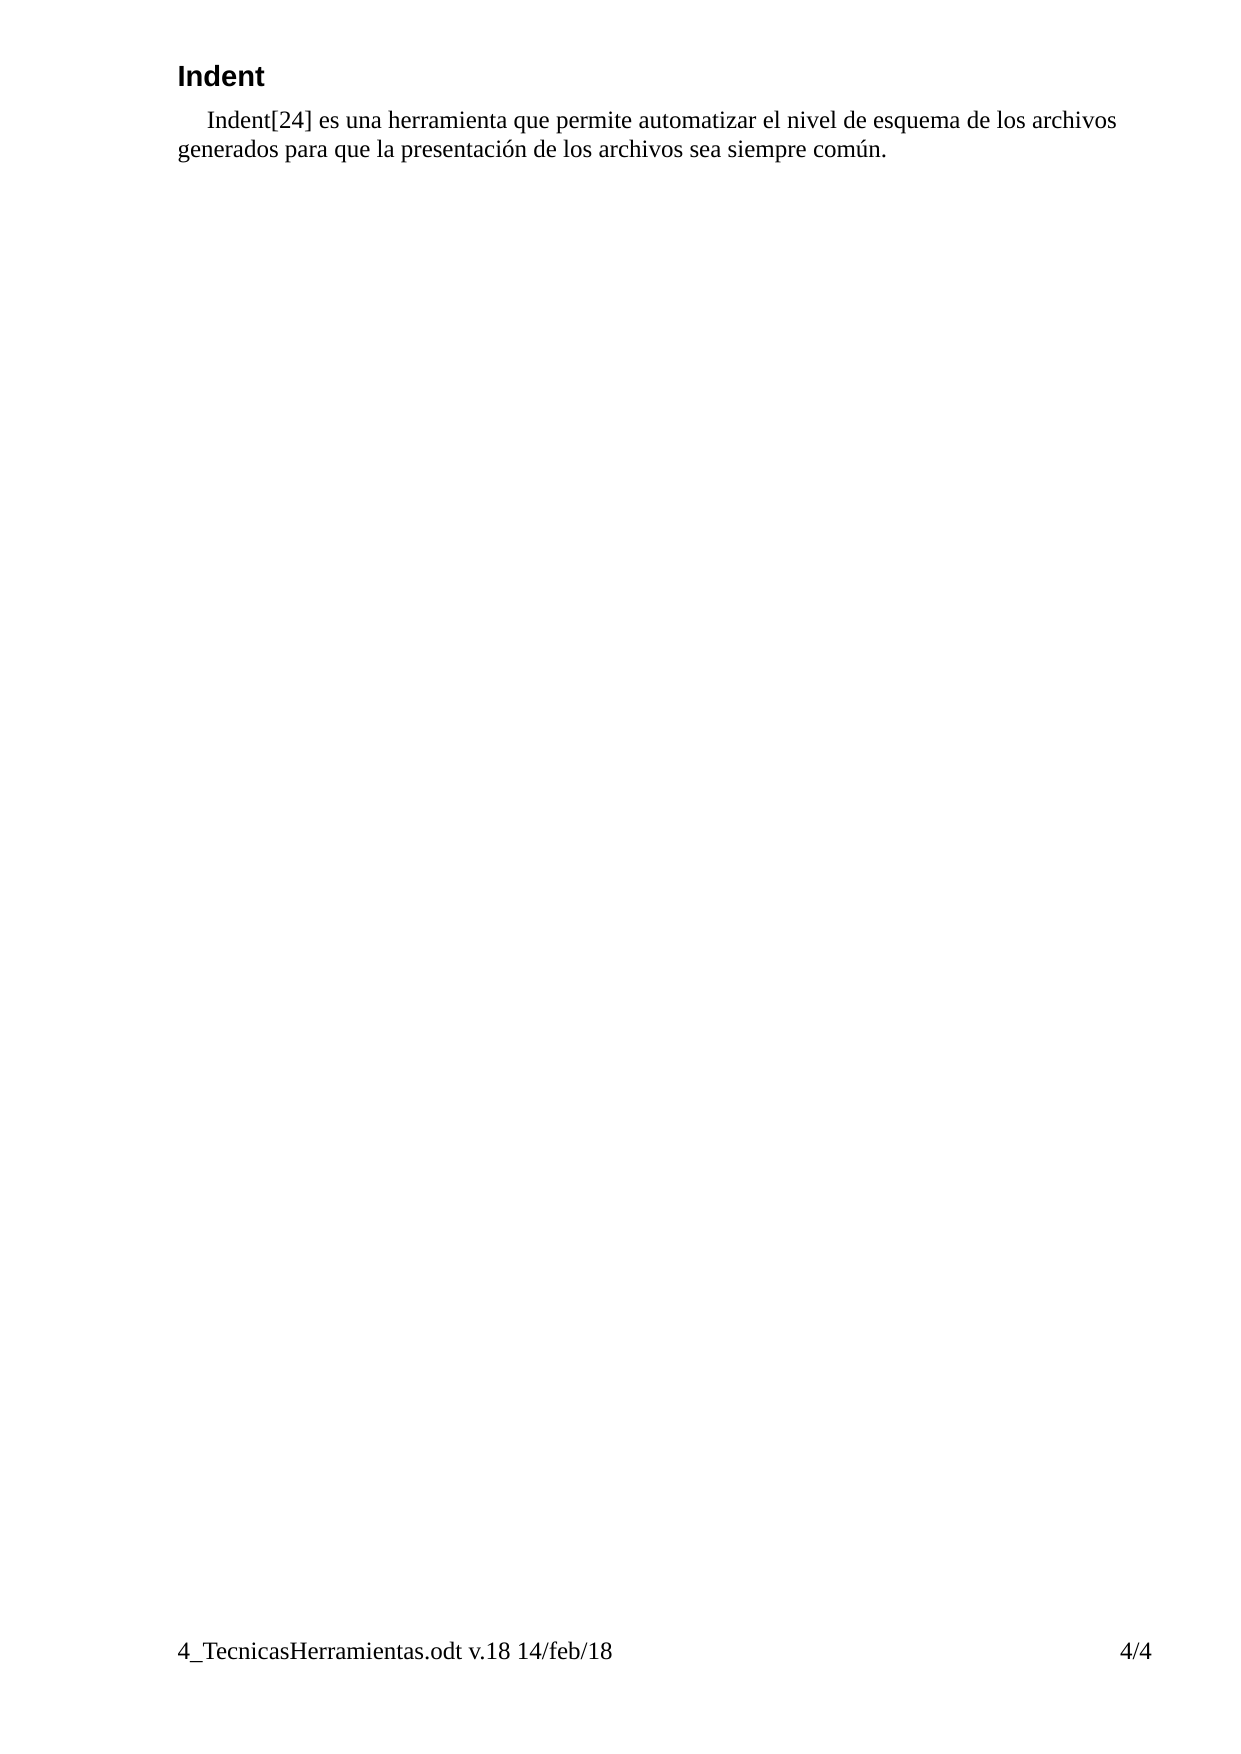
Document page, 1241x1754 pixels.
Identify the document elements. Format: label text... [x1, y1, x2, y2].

text Indent[24] es una herramienta que permite automatizar el nivel de esquema de los archivos generados para que la presentación de los archivos sea siempre común. [177, 105, 1152, 163]
subtitle Indent [177, 59, 1152, 93]
